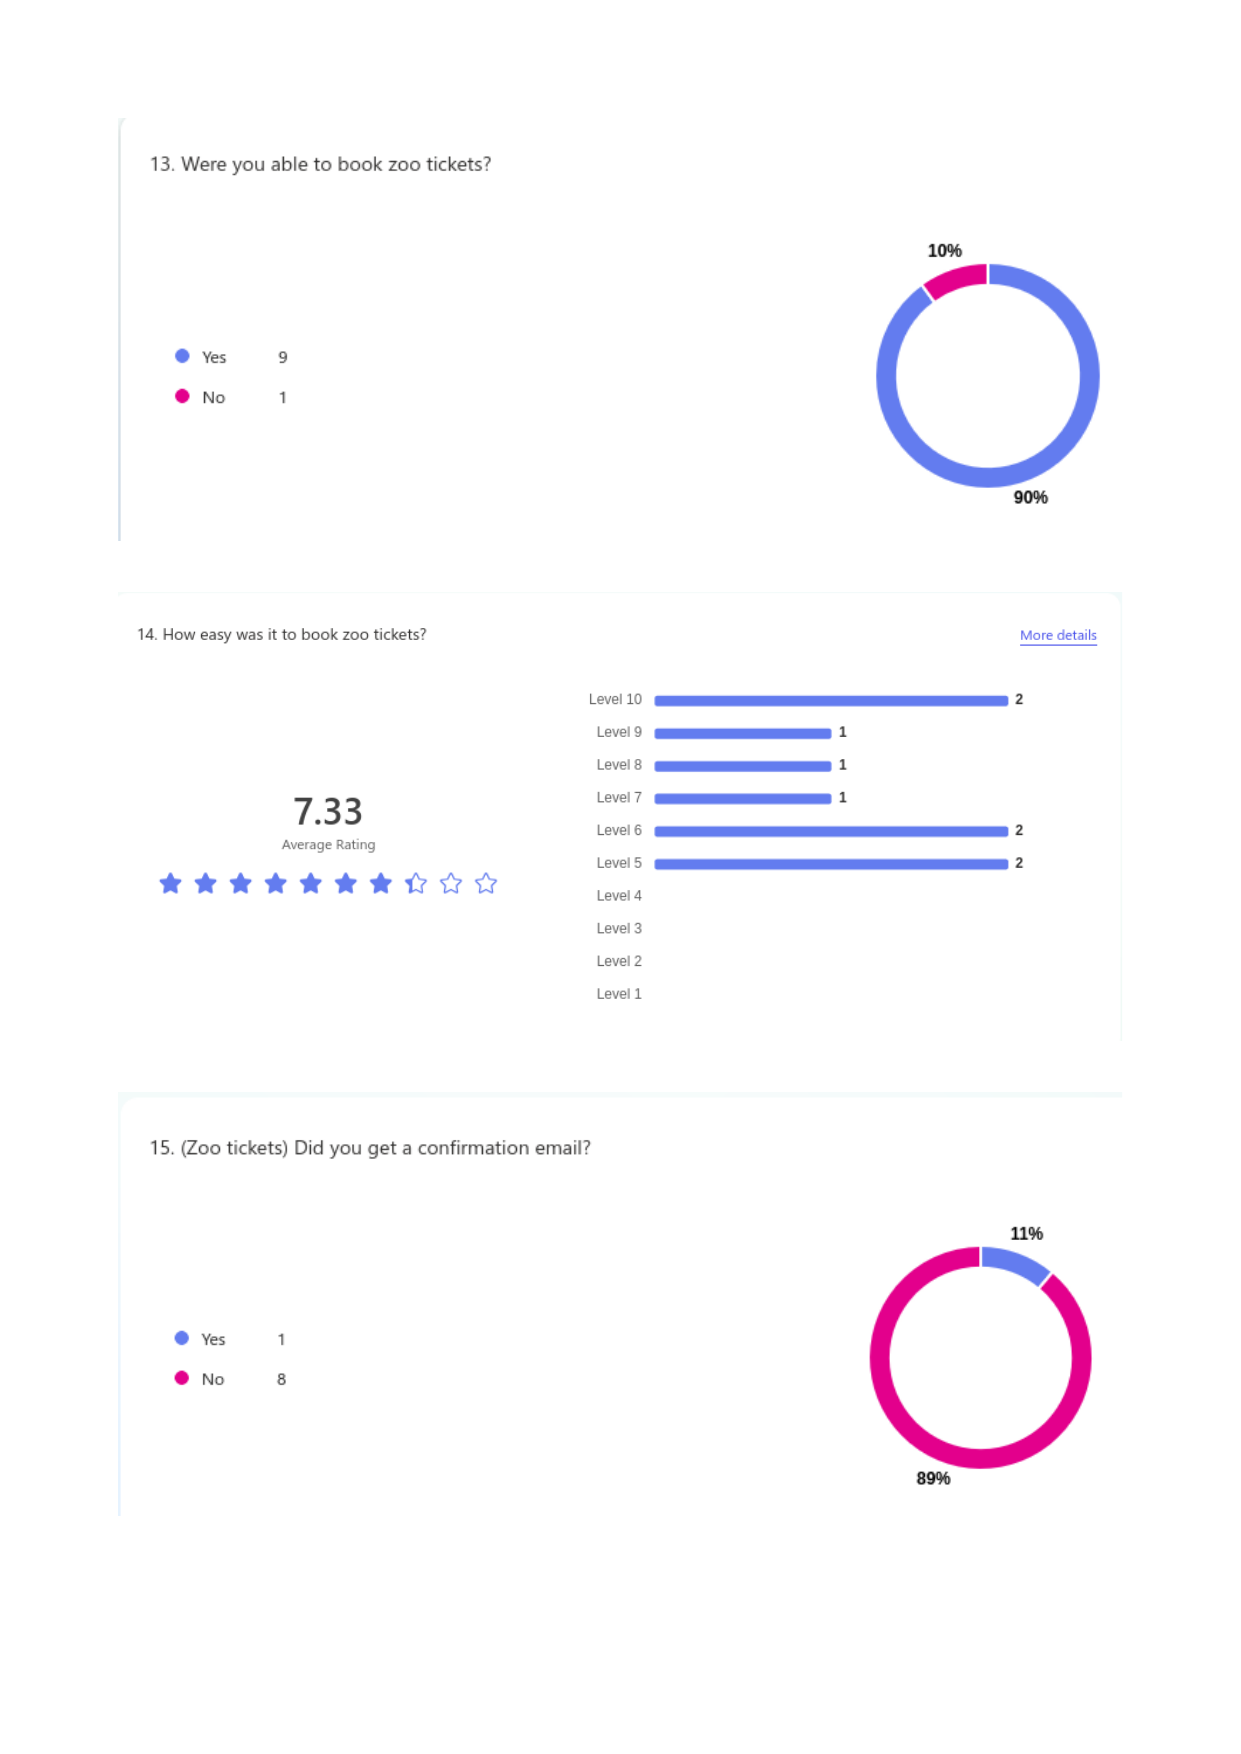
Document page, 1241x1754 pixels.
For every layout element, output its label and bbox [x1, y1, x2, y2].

picture [118, 592, 1123, 1041]
picture [118, 118, 1123, 541]
picture [118, 1092, 1123, 1516]
